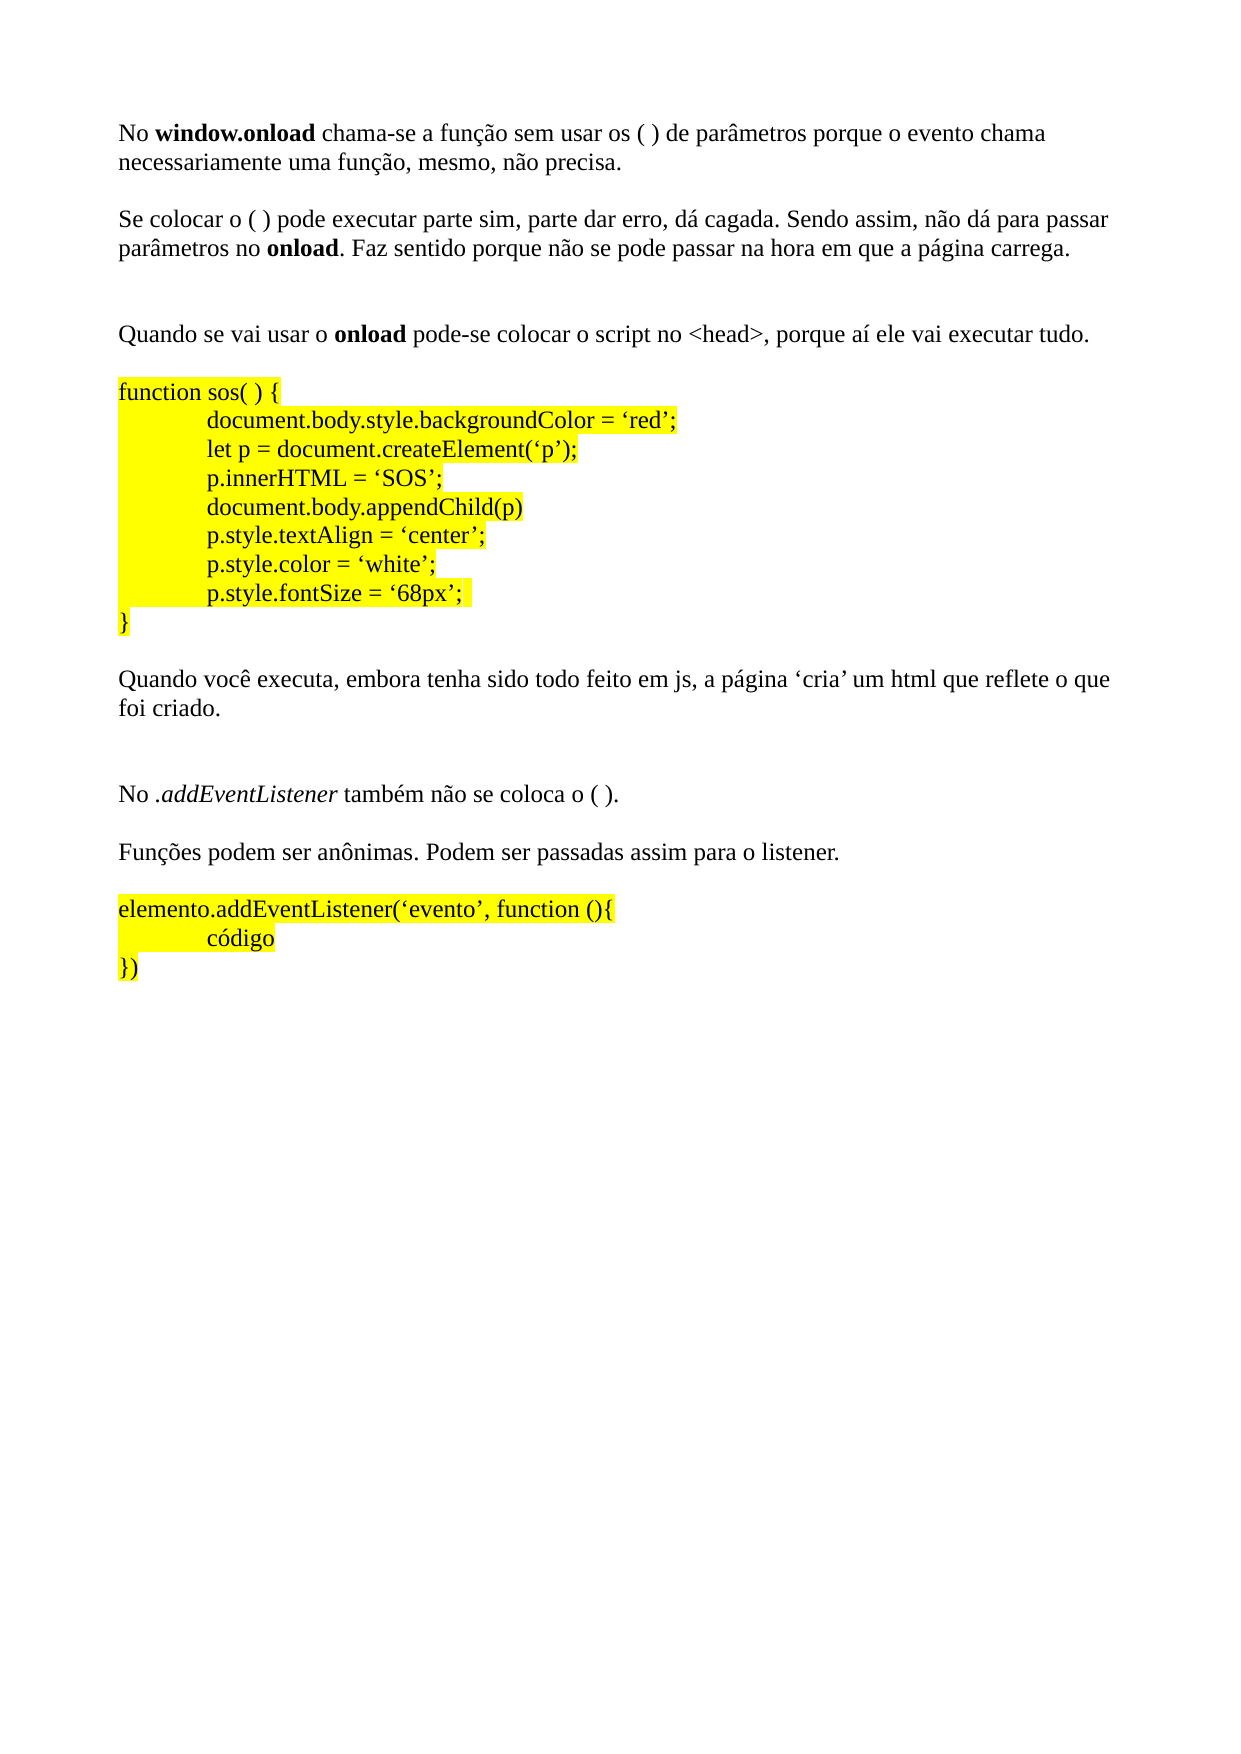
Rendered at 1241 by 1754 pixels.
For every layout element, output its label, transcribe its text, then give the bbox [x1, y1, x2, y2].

text No .addEventListener também não se coloca o ( ). [118, 779, 1122, 808]
text Se colocar o ( ) pode executar parte sim, parte dar erro, dá cagada. Sendo assim, não dá para passar parâmetros no onload. Faz sentido porque não se pode passar na hora em que a página carrega. [118, 204, 1122, 262]
text function sos( ) { [118, 377, 1122, 406]
text elemento.addEventListener(‘evento’, function (){ [118, 894, 1122, 923]
text } [118, 607, 1122, 636]
text }) [118, 952, 1122, 981]
text p.style.textAlign = ‘center’; [118, 521, 1122, 549]
text p.innerHTML = ‘SOS’; [118, 463, 1122, 492]
text let p = document.createElement(‘p’); [118, 434, 1122, 463]
text Quando se vai usar o onload pode-se colocar o script no <head>, porque aí ele vai executar tudo. [118, 319, 1122, 348]
text p.style.fontSize = ‘68px’; [118, 578, 1122, 607]
text p.style.color = ‘white’; [118, 549, 1122, 578]
text código [118, 923, 1122, 952]
text document.body.appendChild(p) [118, 492, 1122, 521]
text document.body.style.backgroundColor = ‘red’; [118, 406, 1122, 434]
text No window.onload chama-se a função sem usar os ( ) de parâmetros porque o evento chama necessariamente uma função, mesmo, não precisa. [118, 118, 1122, 176]
text Funções podem ser anônimas. Podem ser passadas assim para o listener. [118, 837, 1122, 866]
text Quando você executa, embora tenha sido todo feito em js, a página ‘cria’ um html que reflete o que foi criado. [118, 664, 1122, 722]
